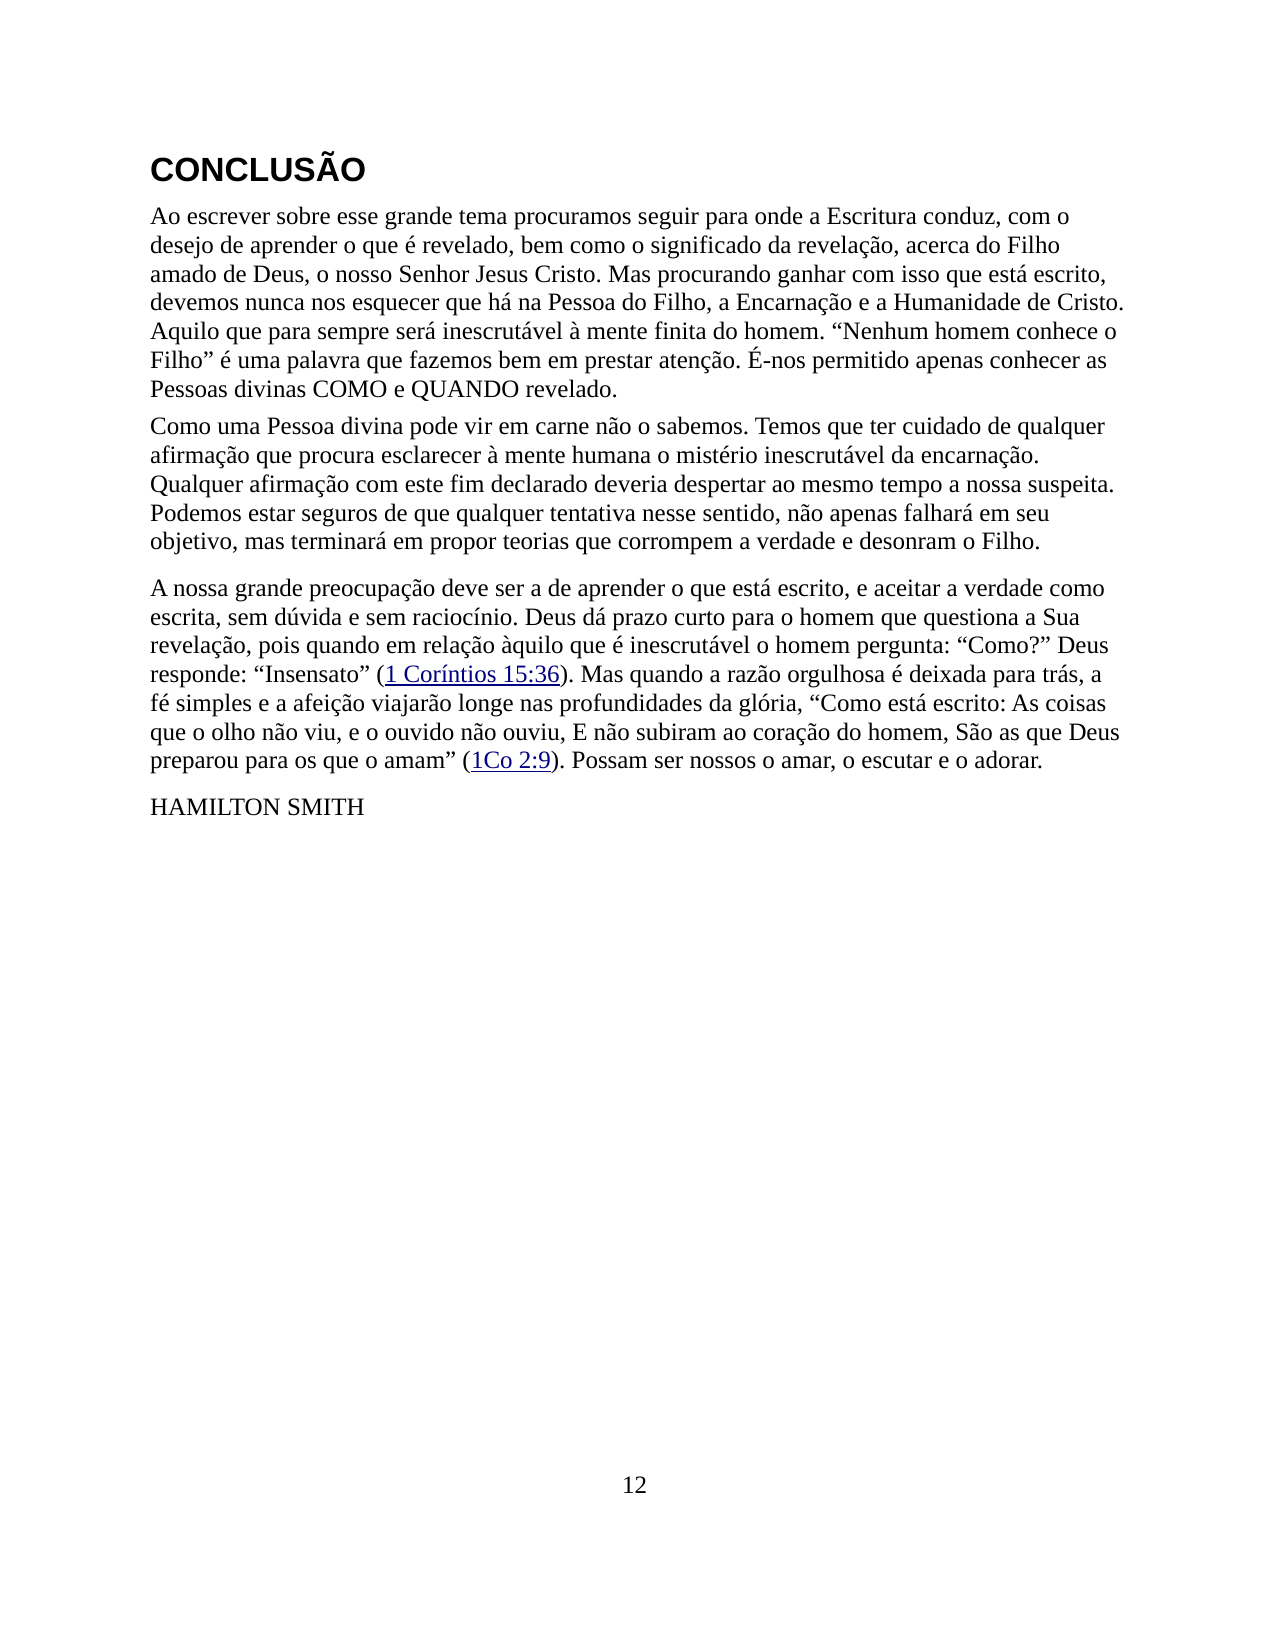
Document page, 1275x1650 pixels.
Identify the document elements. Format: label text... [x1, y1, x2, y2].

text A nossa grande preocupação deve ser a de aprender o que está escrito, e aceitar a verdade como escrita, sem dúvida e sem raciocínio. Deus dá prazo curto para o homem que questiona a Sua revelação, pois quando em relação àquilo que é inescrutável o homem pergunta: “Como?” Deus responde: “Insensato” (1 Coríntios 15:36). Mas quando a razão orgulhosa é deixada para trás, a fé simples e a afeição viajarão longe nas profundidades da glória, “Como está escrito: As coisas que o olho não viu, e o ouvido não ouviu, E não subiram ao coração do homem, São as que Deus preparou para os que o amam” (1Co 2:9). Possam ser nossos o amar, o escutar e o adorar. [150, 573, 1125, 774]
text HAMILTON SMITH [150, 792, 1125, 821]
text Ao escrever sobre esse grande tema procuramos seguir para onde a Escritura conduz, com o desejo de aprender o que é revelado, bem como o significado da revelação, acerca do Filho amado de Deus, o nosso Senhor Jesus Cristo. Mas procurando ganhar com isso que está escrito, devemos nunca nos esquecer que há na Pessoa do Filho, a Encarnação e a Humanidade de Cristo. Aquilo que para sempre será inescrutável à mente finita do homem. “Nenhum homem conhece o Filho” é uma palavra que fazemos bem em prestar atenção. É-nos permitido apenas conhecer as Pessoas divinas COMO e QUANDO revelado. [150, 201, 1125, 402]
text Como uma Pessoa divina pode vir em carne não o sabemos. Temos que ter cuidado de qualquer afirmação que procura esclarecer à mente humana o mistério inescrutável da encarnação. Qualquer afirmação com este fim declarado deveria despertar ao mesmo tempo a nossa suspeita. Podemos estar seguros de que qualquer tentativa nesse sentido, não apenas falhará em seu objetivo, mas terminará em propor teorias que corrompem a verdade e desonram o Filho. [150, 411, 1125, 555]
subtitle CONCLUSÃO [150, 150, 1125, 189]
